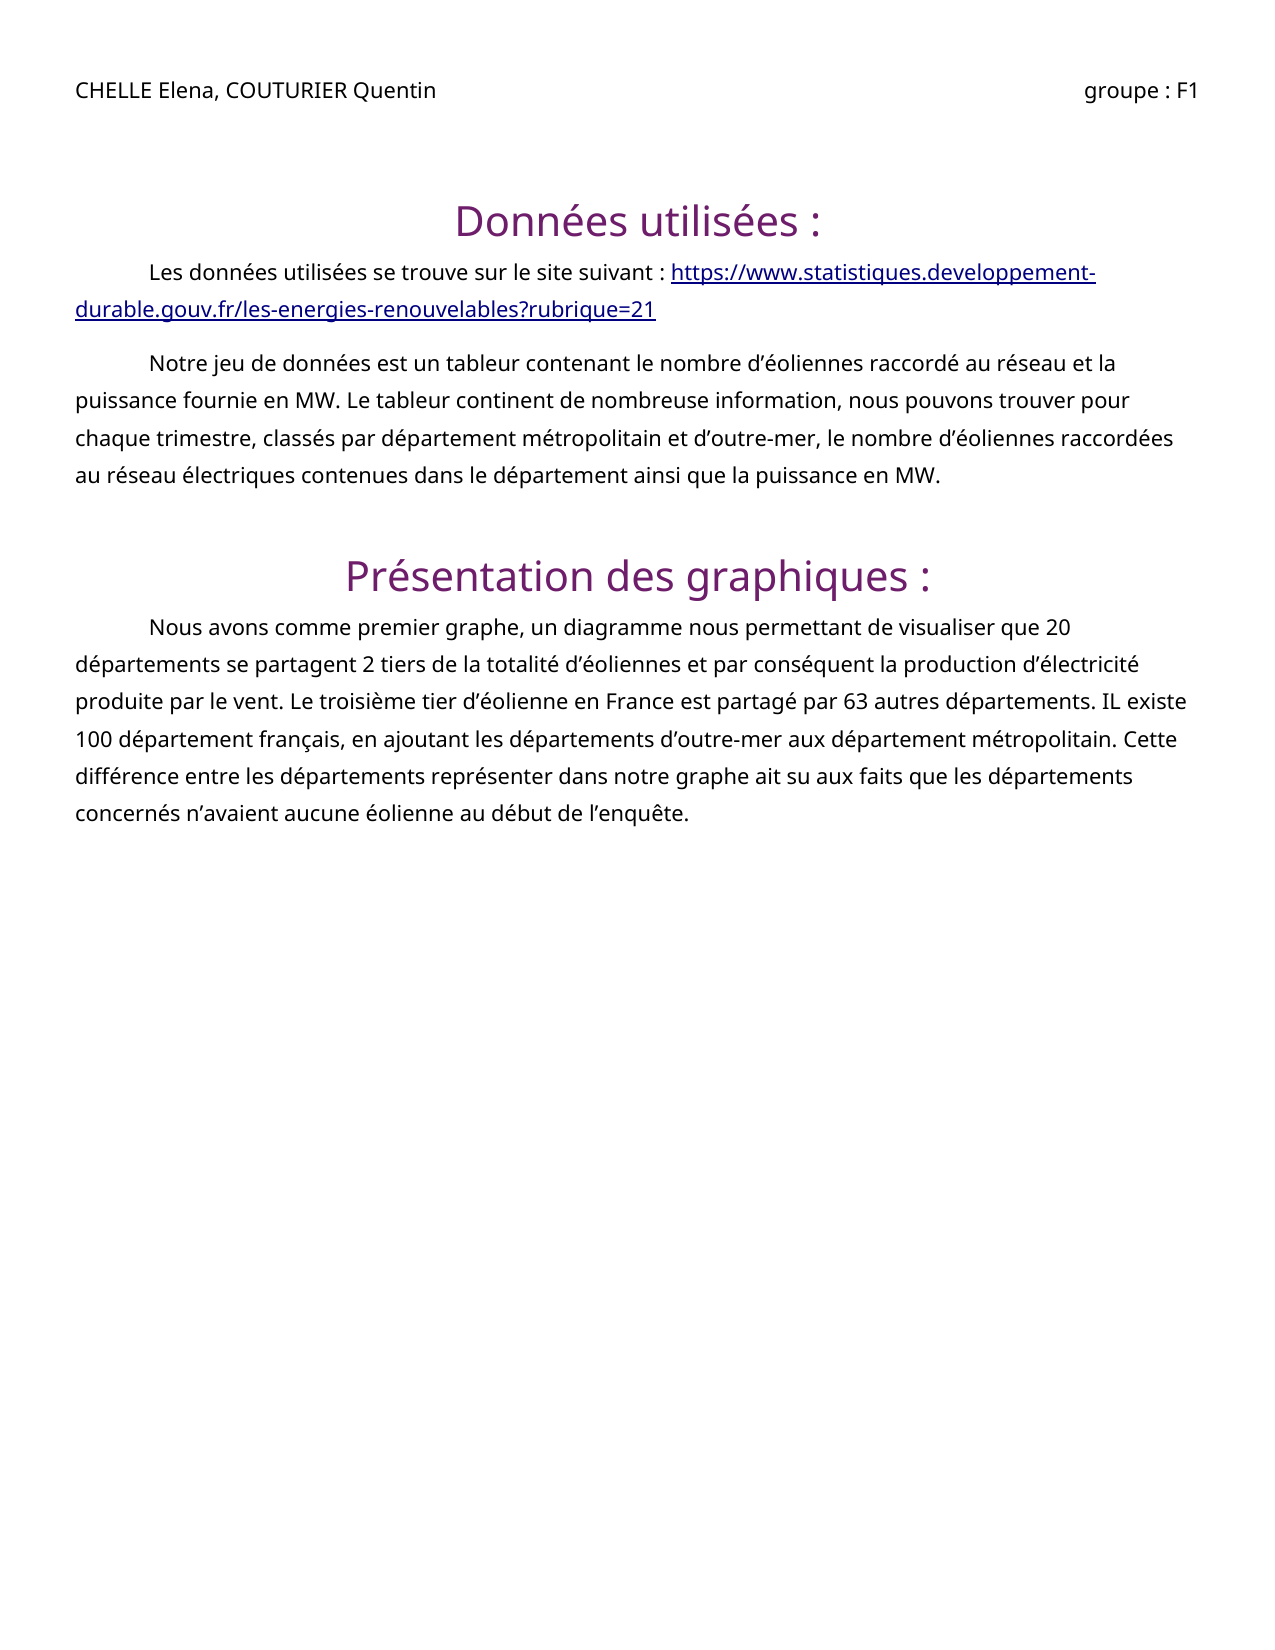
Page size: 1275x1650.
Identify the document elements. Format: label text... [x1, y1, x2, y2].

text Nous avons comme premier graphe, un diagramme nous permettant de visualiser que 20 départements se partagent 2 tiers de la totalité d’éoliennes et par conséquent la production d’électricité produite par le vent. Le troisième tier d’éolienne en France est partagé par 63 autres départements. IL existe 100 département français, en ajoutant les départements d’outre-mer aux département métropolitain. Cette différence entre les départements représenter dans notre graphe ait su aux faits que les départements concernés n’avaient aucune éolienne au début de l’enquête. [75, 612, 1200, 828]
text Les données utilisées se trouve sur le site suivant : https://www.statistiques.developpement-durable.gouv.fr/les-energies-renouvelables?rubrique=21 [75, 257, 1200, 324]
subtitle Présentation des graphiques : [75, 547, 1200, 604]
text Notre jeu de données est un tableur contenant le nombre d’éoliennes raccordé au réseau et la puissance fournie en MW. Le tableur continent de nombreuse information, nous pouvons trouver pour chaque trimestre, classés par département métropolitain et d’outre-mer, le nombre d’éoliennes raccordées au réseau électriques contenues dans le département ainsi que la puissance en MW. [75, 348, 1200, 489]
subtitle Données utilisées : [75, 192, 1200, 249]
